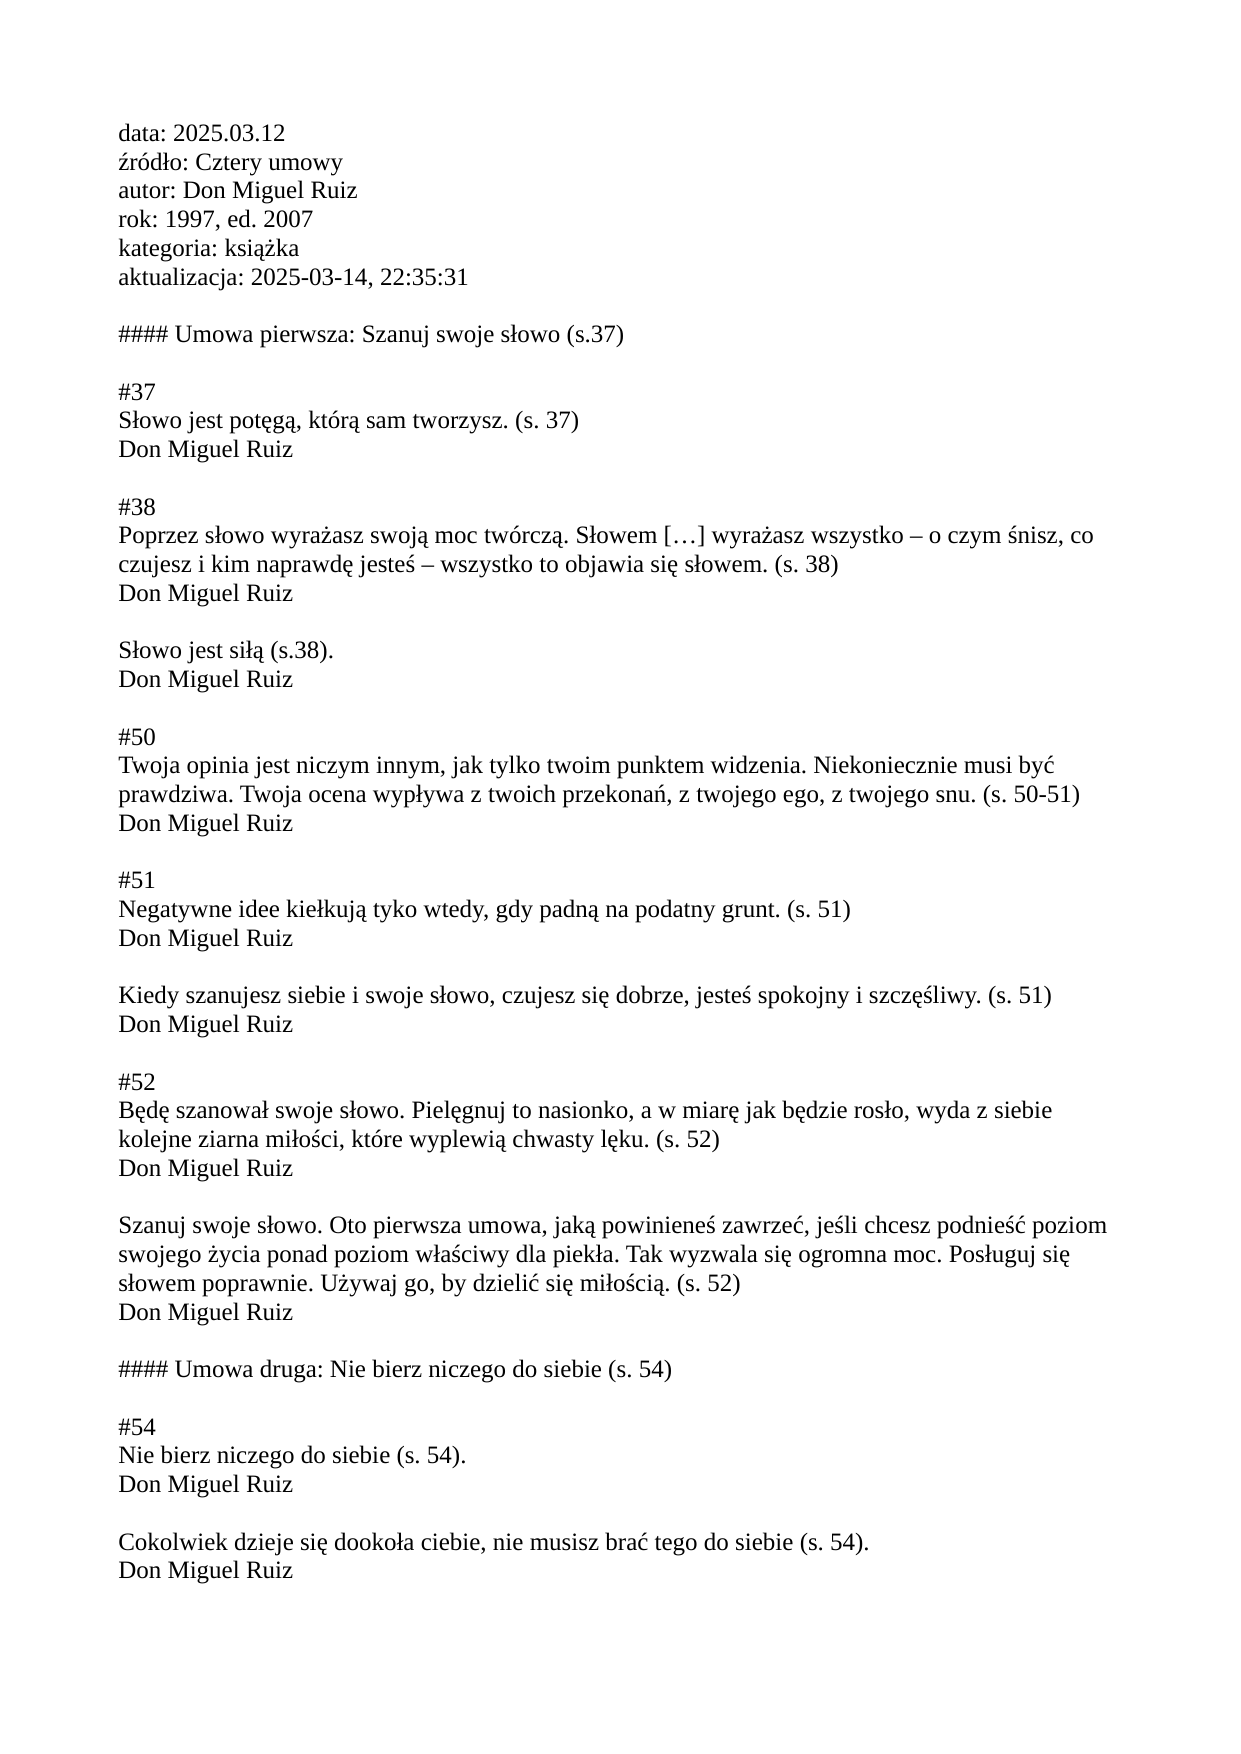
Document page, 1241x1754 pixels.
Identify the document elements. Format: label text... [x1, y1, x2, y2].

text Don Miguel Ruiz [118, 1469, 1122, 1498]
text Don Miguel Ruiz [118, 1153, 1122, 1182]
text data: 2025.03.12 [118, 118, 1122, 147]
text Będę szanował swoje słowo. Pielęgnuj to nasionko, a w miarę jak będzie rosło, wyda z siebie kolejne ziarna miłości, które wyplewią chwasty lęku. (s. 52) [118, 1096, 1122, 1153]
text #38 [118, 492, 1122, 521]
text Cokolwiek dzieje się dookoła ciebie, nie musisz brać tego do siebie (s. 54). [118, 1527, 1122, 1556]
text #54 [118, 1412, 1122, 1441]
text Słowo jest siłą (s.38). [118, 636, 1122, 664]
text Kiedy szanujesz siebie i swoje słowo, czujesz się dobrze, jesteś spokojny i szczęśliwy. (s. 51) [118, 981, 1122, 1009]
text kategoria: książka [118, 233, 1122, 262]
text Don Miguel Ruiz [118, 578, 1122, 607]
text Twoja opinia jest niczym innym, jak tylko twoim punktem widzenia. Niekoniecznie musi być prawdziwa. Twoja ocena wypływa z twoich przekonań, z twojego ego, z twojego snu. (s. 50-51) [118, 751, 1122, 808]
text Poprzez słowo wyrażasz swoją moc twórczą. Słowem […] wyrażasz wszystko – o czym śnisz, co czujesz i kim naprawdę jesteś – wszystko to objawia się słowem. (s. 38) [118, 521, 1122, 578]
text #### Umowa pierwsza: Szanuj swoje słowo (s.37) [118, 319, 1122, 348]
text Don Miguel Ruiz [118, 1556, 1122, 1584]
text aktualizacja: 2025-03-14, 22:35:28 [118, 262, 1122, 291]
text autor: Don Miguel Ruiz [118, 176, 1122, 204]
text źródło: Cztery umowy [118, 147, 1122, 176]
text Don Miguel Ruiz [118, 1297, 1122, 1326]
text Negatywne idee kiełkują tyko wtedy, gdy padną na podatny grunt. (s. 51) [118, 894, 1122, 923]
text Nie bierz niczego do siebie (s. 54). [118, 1441, 1122, 1469]
text Słowo jest potęgą, którą sam tworzysz. (s. 37) [118, 406, 1122, 434]
text Szanuj swoje słowo. Oto pierwsza umowa, jaką powinieneś zawrzeć, jeśli chcesz podnieść poziom swojego życia ponad poziom właściwy dla piekła. Tak wyzwala się ogromna moc. Posługuj się słowem poprawnie. Używaj go, by dzielić się miłością. (s. 52) [118, 1211, 1122, 1297]
text Don Miguel Ruiz [118, 664, 1122, 693]
text #51 [118, 866, 1122, 894]
text #50 [118, 722, 1122, 751]
text Don Miguel Ruiz [118, 434, 1122, 463]
text #### Umowa druga: Nie bierz niczego do siebie (s. 54) [118, 1354, 1122, 1383]
text Don Miguel Ruiz [118, 808, 1122, 837]
text Don Miguel Ruiz [118, 923, 1122, 952]
text rok: 1997, ed. 2007 [118, 204, 1122, 233]
text Don Miguel Ruiz [118, 1009, 1122, 1038]
text #37 [118, 377, 1122, 406]
text #52 [118, 1067, 1122, 1096]
